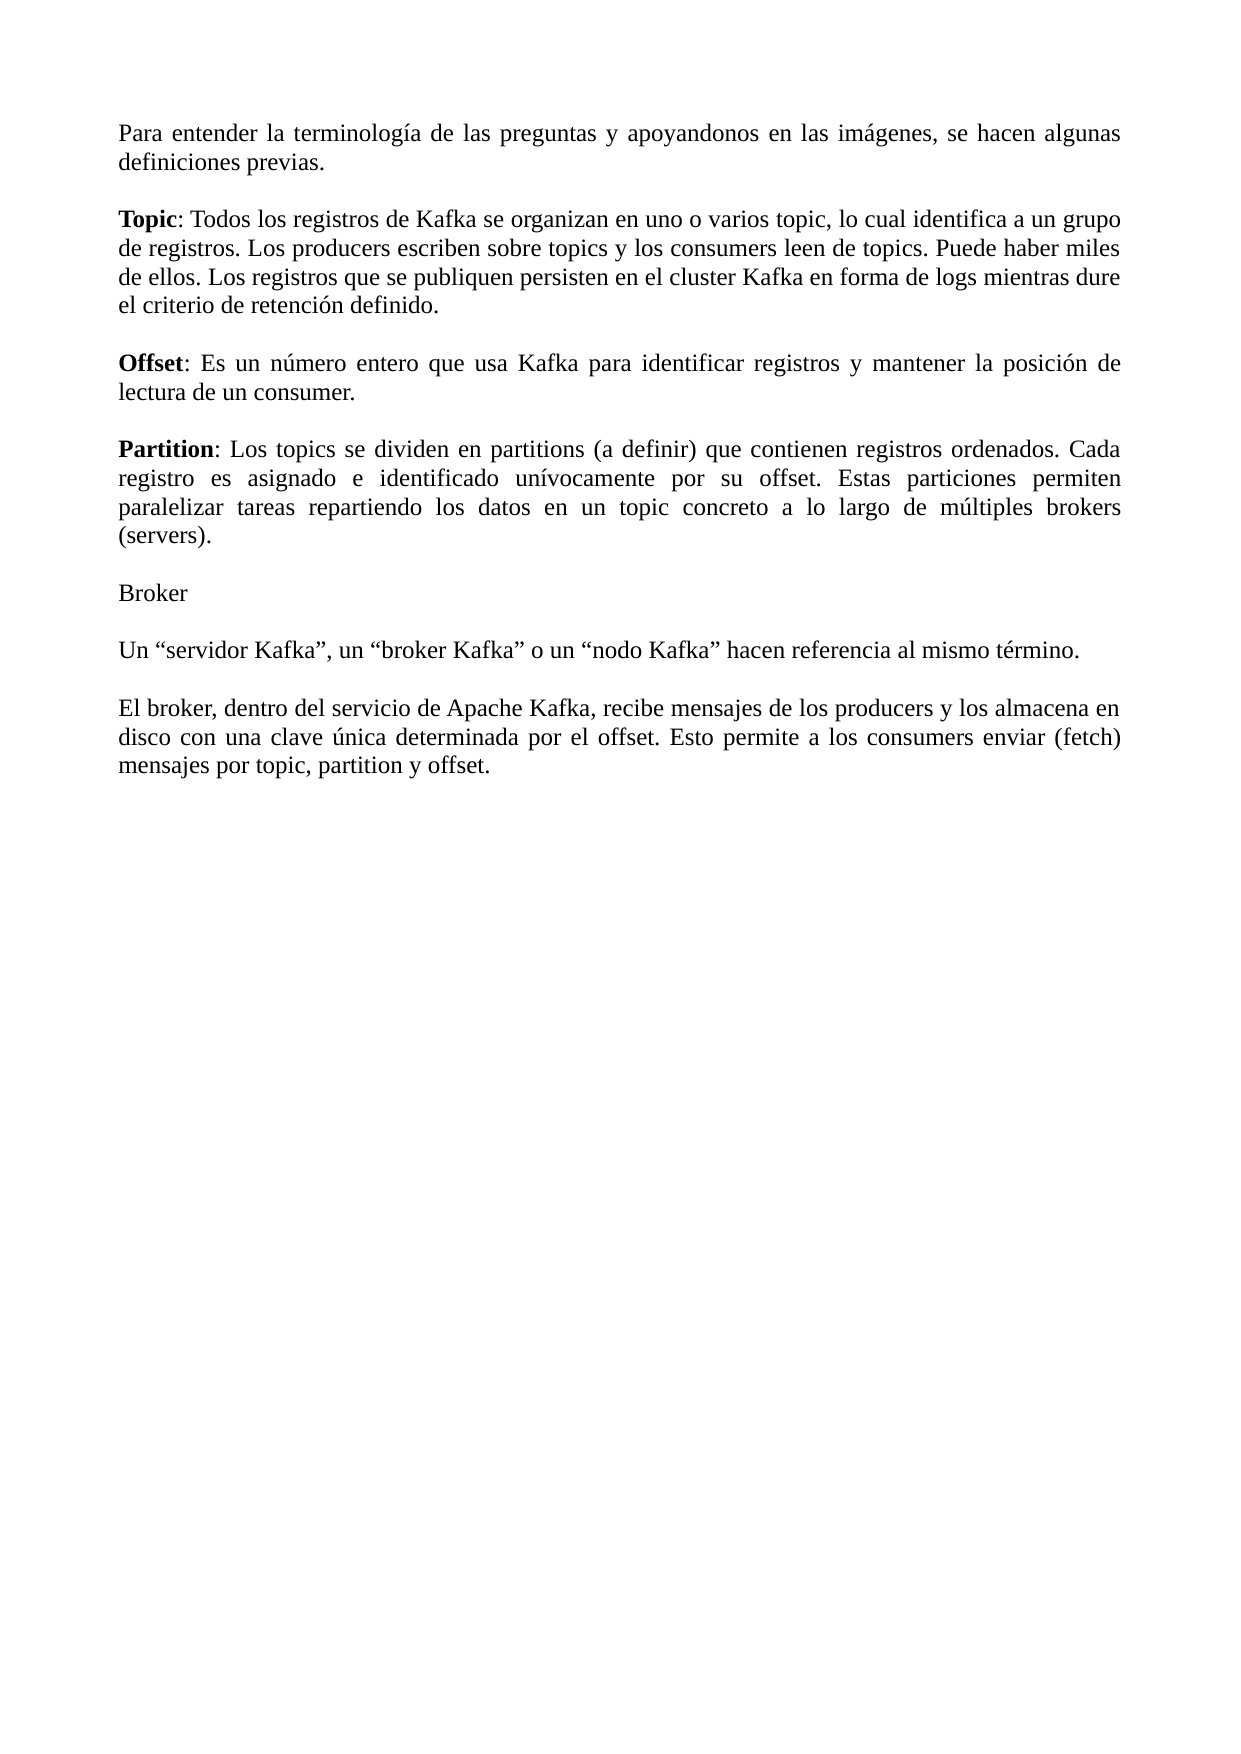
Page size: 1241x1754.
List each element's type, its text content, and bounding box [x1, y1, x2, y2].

text Offset: Es un número entero que usa Kafka para identificar registros y mantener la posición de lectura de un consumer. [118, 348, 1122, 406]
text Para entender la terminología de las preguntas y apoyandonos en las imágenes, se hacen algunas definiciones previas. [118, 118, 1122, 176]
text Broker [118, 578, 1122, 607]
text Un “servidor Kafka”, un “broker Kafka” o un “nodo Kafka” hacen referencia al mismo término. [118, 636, 1122, 664]
text El broker, dentro del servicio de Apache Kafka, recibe mensajes de los producers y los almacena en disco con una clave única determinada por el offset. Esto permite a los consumers enviar (fetch) mensajes por topic, partition y offset. [118, 693, 1122, 779]
text Topic: Todos los registros de Kafka se organizan en uno o varios topic, lo cual identifica a un grupo de registros. Los producers escriben sobre topics y los consumers leen de topics. Puede haber miles de ellos. Los registros que se publiquen persisten en el cluster Kafka en forma de logs mientras dure el criterio de retención definido. [118, 204, 1122, 319]
text Partition: Los topics se dividen en partitions (a definir) que contienen registros ordenados. Cada registro es asignado e identificado unívocamente por su offset. Estas particiones permiten paralelizar tareas repartiendo los datos en un topic concreto a lo largo de múltiples brokers (servers). [118, 434, 1122, 549]
